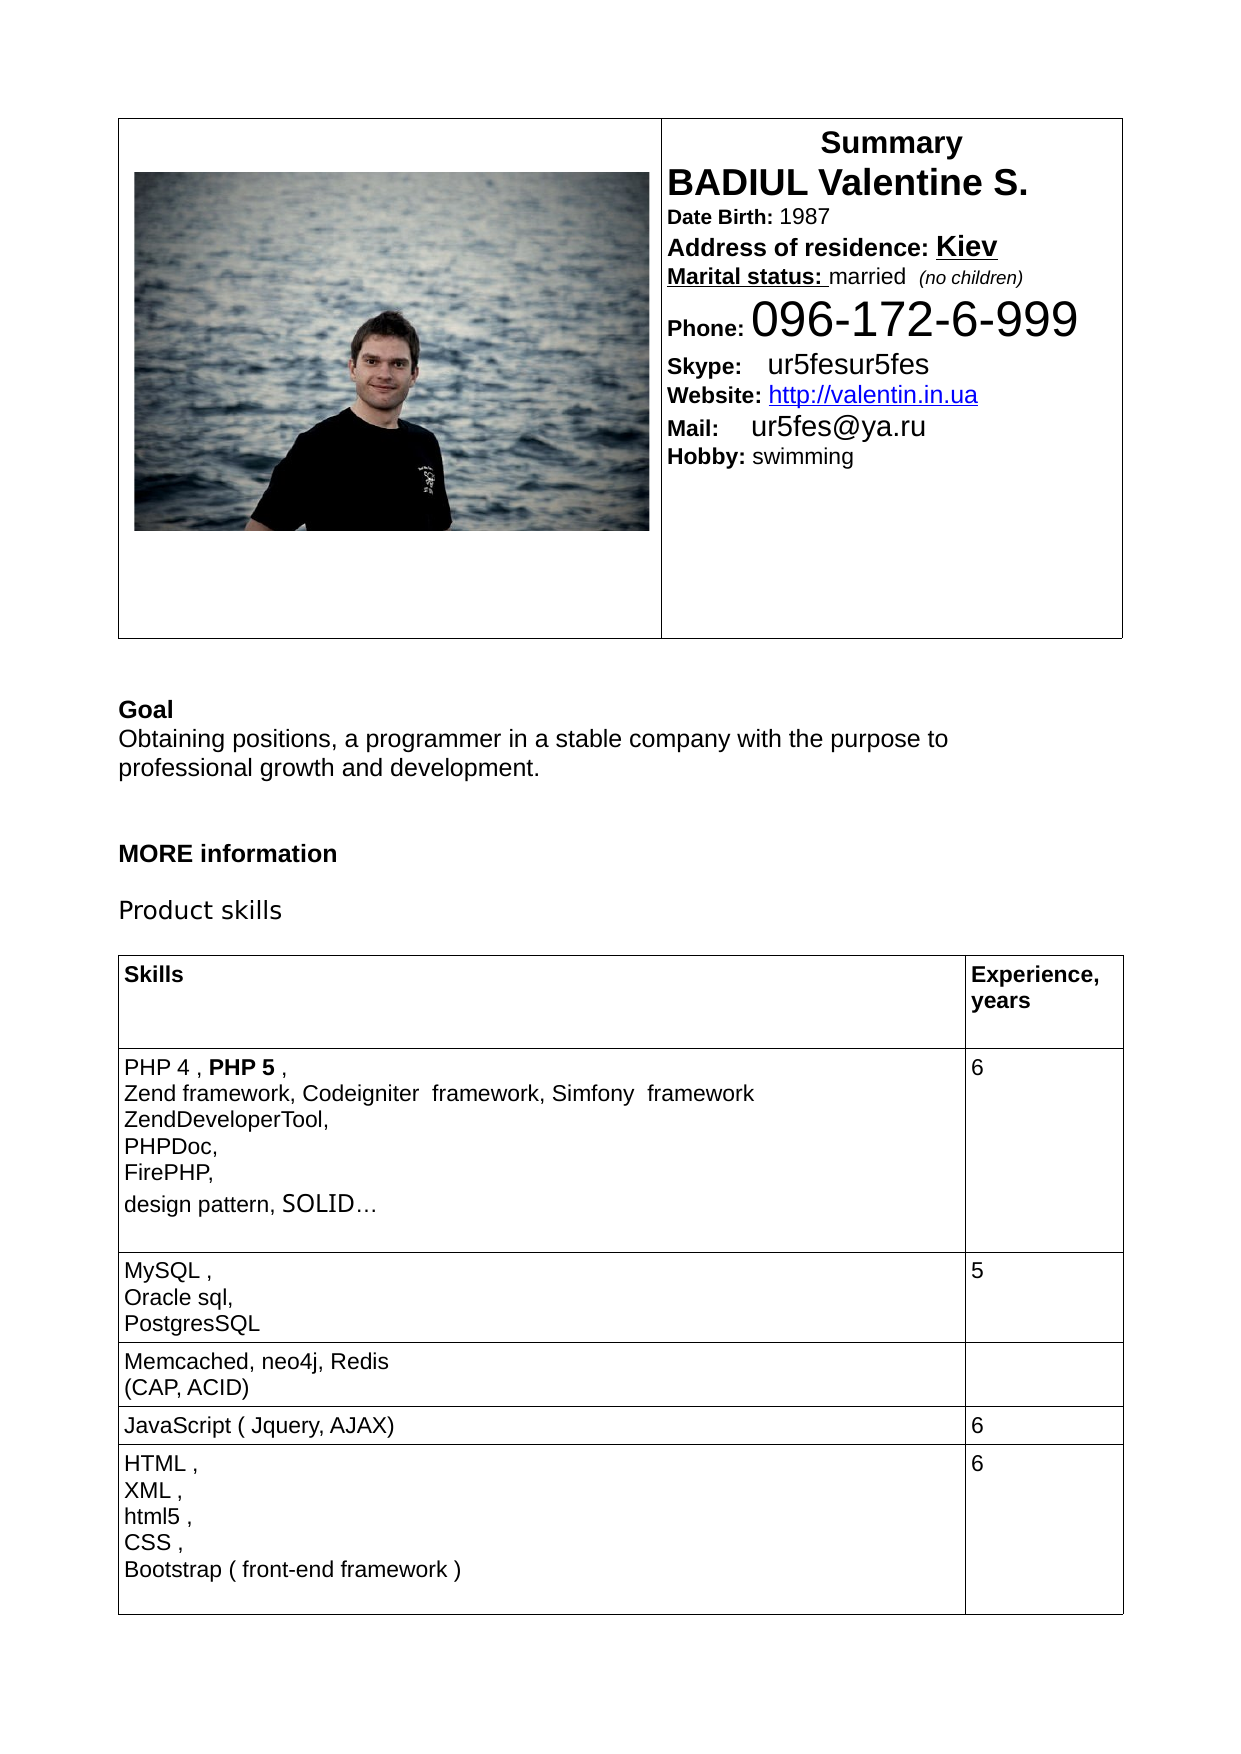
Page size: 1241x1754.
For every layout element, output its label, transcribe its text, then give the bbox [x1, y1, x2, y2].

text Product skills [118, 896, 1122, 926]
table_cell JavaScript ( Jquery, AJAX) [119, 1407, 965, 1444]
table_cell PHP 4 , PHP 5 , Zend framework, Codeigniter framework, Simfony framework ZendDeveloperTool, PHPDoc, FirePHP, design pattern, SOLID… [119, 1049, 965, 1252]
table_header Experience, years [966, 956, 1123, 1048]
text Obtaining positions, a programmer in a stable company with the purpose to [118, 724, 1122, 753]
table_header Skills [119, 956, 965, 1048]
text MORE information [118, 839, 1122, 868]
table_cell Memcached, neo4j, Redis (CAP, ACID) [119, 1343, 965, 1406]
table_cell [966, 1343, 1123, 1406]
table_cell 6 [966, 1049, 1123, 1252]
picture [134, 172, 650, 531]
text Goal [118, 695, 1122, 724]
table_header Summary BADIUL Valentine S. Date Birth: 1987 Address of residence: Kiev Marital status: married (no children) Phone: 096-172-6-999 Skype: ur5fesur5fes Website: http://valentin.in.ua Mail: ur5fes@ya.ru Hobby: swimming [662, 119, 1122, 638]
table_cell MySQL , Oracle sql, PostgresSQL [119, 1253, 965, 1342]
table_cell 6 [966, 1407, 1123, 1444]
table_cell HTML , XML , html5 , CSS , Bootstrap ( front-end framework ) [119, 1445, 965, 1614]
table_cell 5 [966, 1253, 1123, 1342]
table_cell 6 [966, 1445, 1123, 1614]
table_header [119, 119, 661, 638]
text professional growth and development. [118, 753, 1122, 781]
